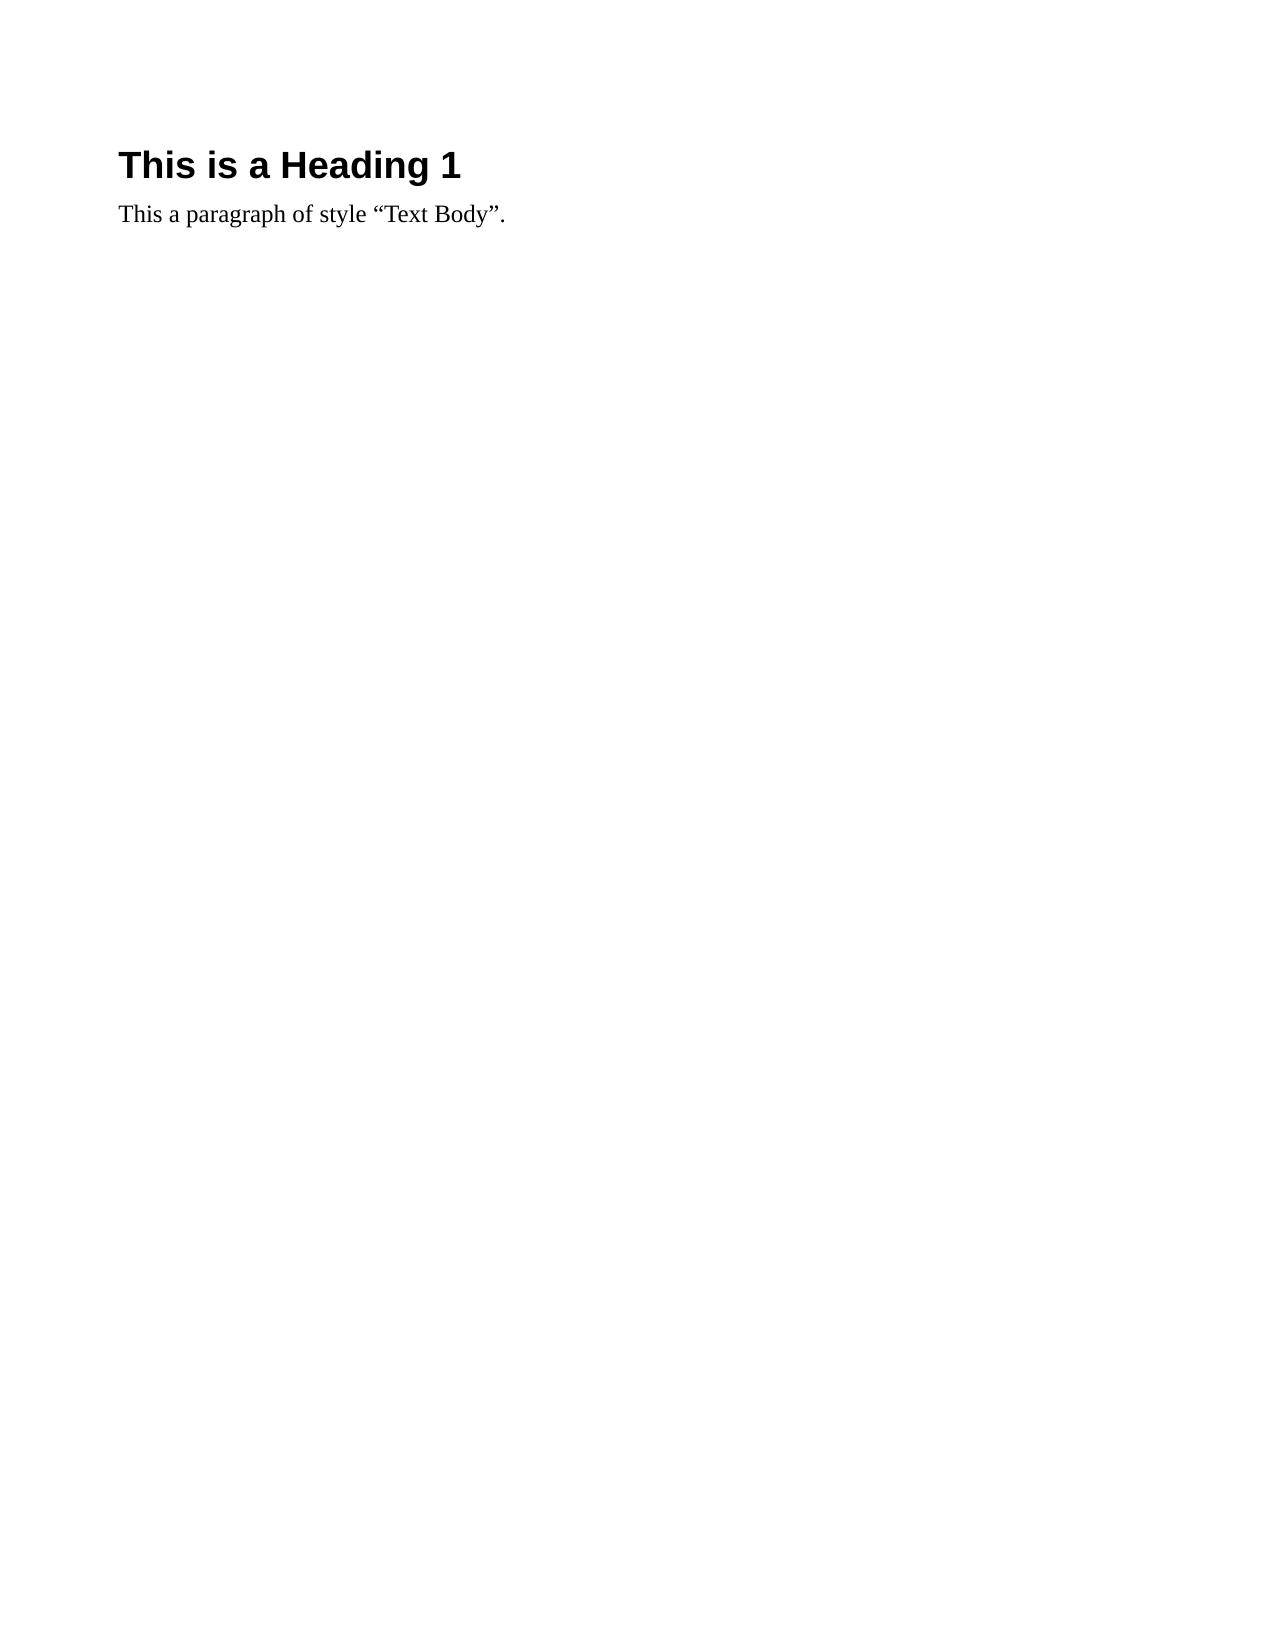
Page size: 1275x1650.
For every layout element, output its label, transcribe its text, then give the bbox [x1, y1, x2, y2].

text This a paragraph of style “Text Body”. [118, 199, 1157, 228]
subtitle This is a Heading 1 [118, 143, 1157, 187]
